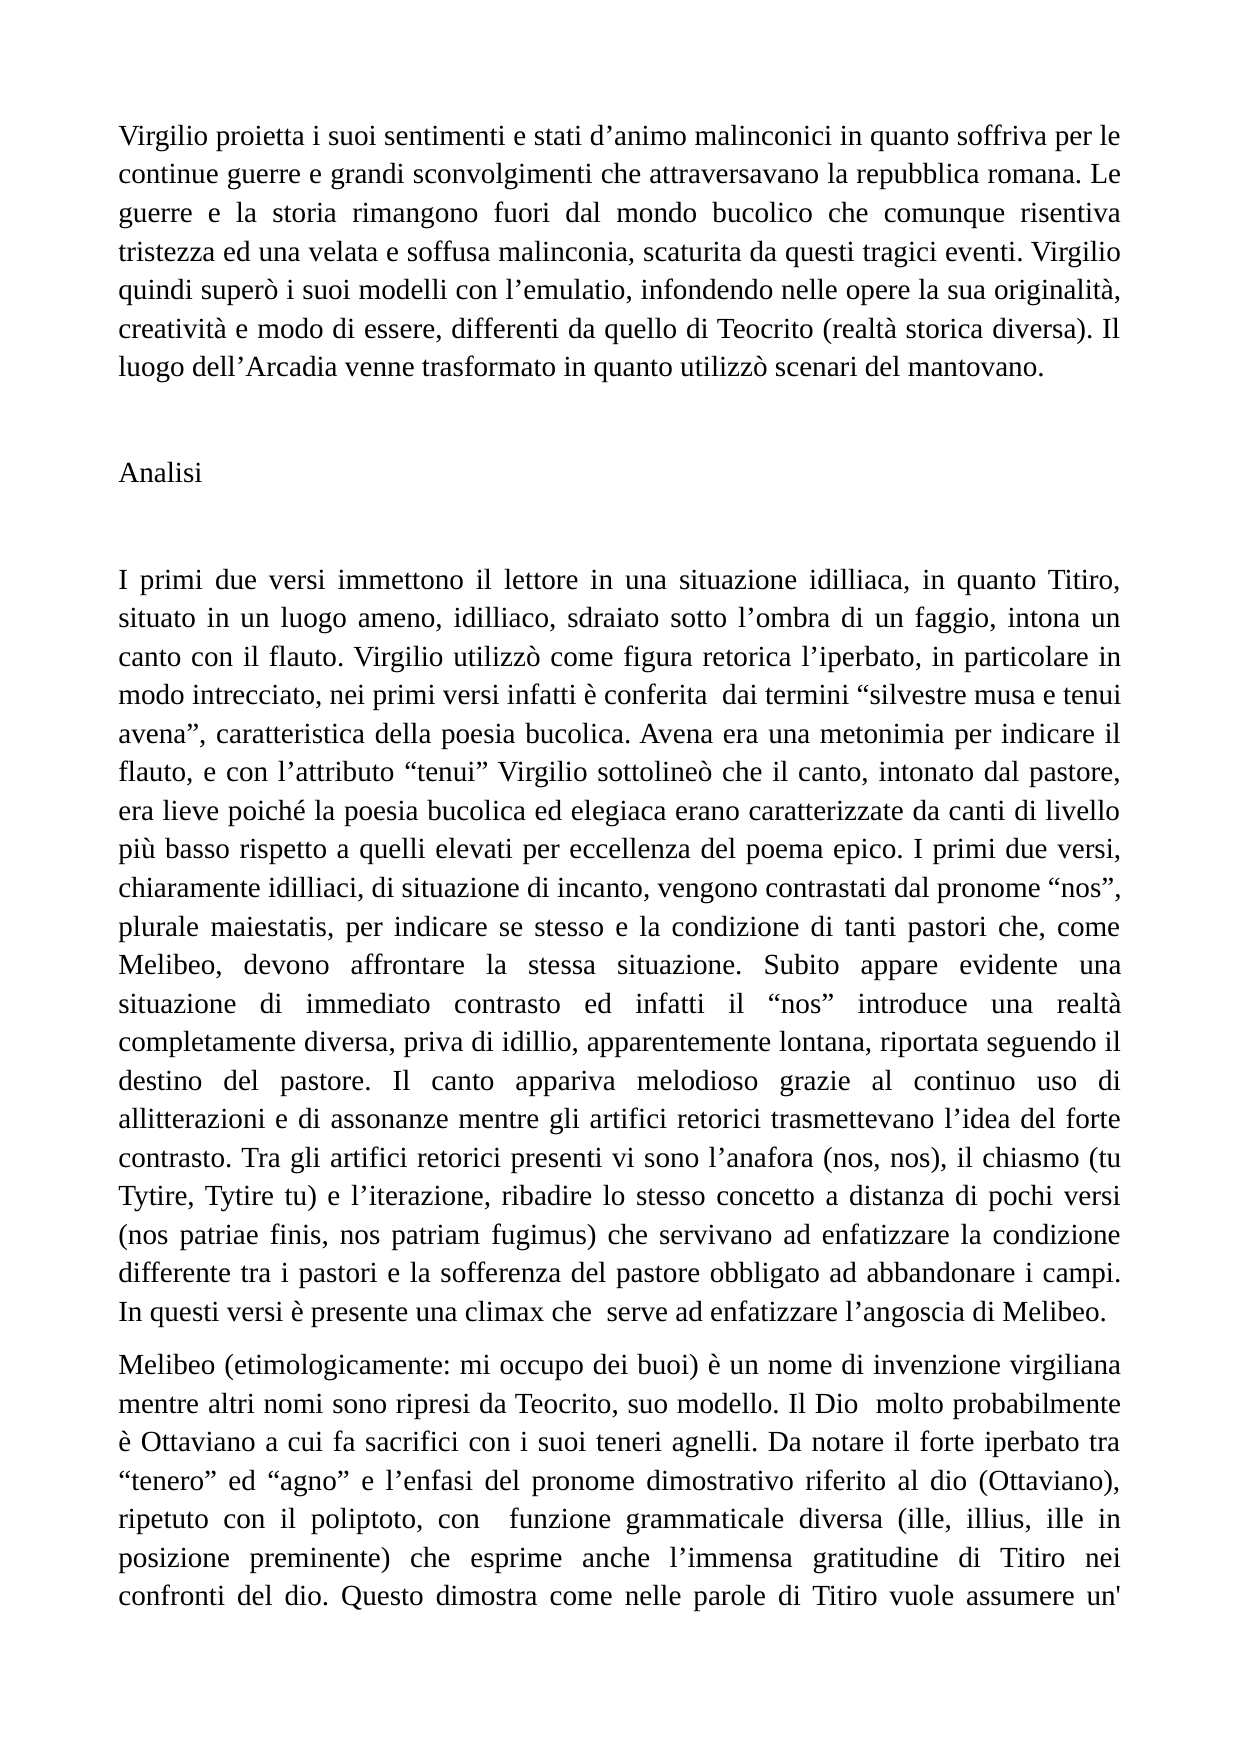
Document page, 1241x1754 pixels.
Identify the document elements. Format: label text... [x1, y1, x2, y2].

text Melibeo (etimologicamente: mi occupo dei buoi) è un nome di invenzione virgiliana mentre altri nomi sono ripresi da Teocrito, suo modello. Il Dio molto probabilmente è Ottaviano a cui fa sacrifici con i suoi teneri agnelli. Da notare il forte iperbato tra “tenero” ed “agno” e l’enfasi del pronome dimostrativo riferito al dio (Ottaviano), ripetuto con il poliptoto, con funzione grammaticale diversa (ille, illius, ille in posizione preminente) che esprime anche l’immensa gratitudine di Titiro nei confronti del dio. Questo dimostra come nelle parole di Titiro vuole assumere un' [118, 1347, 1122, 1612]
text I primi due versi immettono il lettore in una situazione idilliaca, in quanto Titiro, situato in un luogo ameno, idilliaco, sdraiato sotto l’ombra di un faggio, intona un canto con il flauto. Virgilio utilizzò come figura retorica l’iperbato, in particolare in modo intrecciato, nei primi versi infatti è conferita dai termini “silvestre musa e tenui avena”, caratteristica della poesia bucolica. Avena era una metonimia per indicare il flauto, e con l’attributo “tenui” Virgilio sottolineò che il canto, intonato dal pastore, era lieve poiché la poesia bucolica ed elegiaca erano caratterizzate da canti di livello più basso rispetto a quelli elevati per eccellenza del poema epico. I primi due versi, chiaramente idilliaci, di situazione di incanto, vengono contrastati dal pronome “nos”, plurale maiestatis, per indicare se stesso e la condizione di tanti pastori che, come Melibeo, devono affrontare la stessa situazione. Subito appare evidente una situazione di immediato contrasto ed infatti il “nos” introduce una realtà completamente diversa, priva di idillio, apparentemente lontana, riportata seguendo il destino del pastore. Il canto appariva melodioso grazie al continuo uso di allitterazioni e di assonanze mentre gli artifici retorici trasmettevano l’idea del forte contrasto. Tra gli artifici retorici presenti vi sono l’anafora (nos, nos), il chiasmo (tu Tytire, Tytire tu) e l’iterazione, ribadire lo stesso concetto a distanza di pochi versi (nos patriae finis, nos patriam fugimus) che servivano ad enfatizzare la condizione differente tra i pastori e la sofferenza del pastore obbligato ad abbandonare i campi. In questi versi è presente una climax che serve ad enfatizzare l’angoscia di Melibeo. [118, 562, 1122, 1328]
text Analisi [118, 456, 1122, 489]
text Virgilio proietta i suoi sentimenti e stati d’animo malinconici in quanto soffriva per le continue guerre e grandi sconvolgimenti che attraversavano la repubblica romana. Le guerre e la storia rimangono fuori dal mondo bucolico che comunque risentiva tristezza ed una velata e soffusa malinconia, scaturita da questi tragici eventi. Virgilio quindi superò i suoi modelli con l’emulatio, infondendo nelle opere la sua originalità, creatività e modo di essere, differenti da quello di Teocrito (realtà storica diversa). Il luogo dell’Arcadia venne trasformato in quanto utilizzò scenari del mantovano. [118, 118, 1122, 383]
